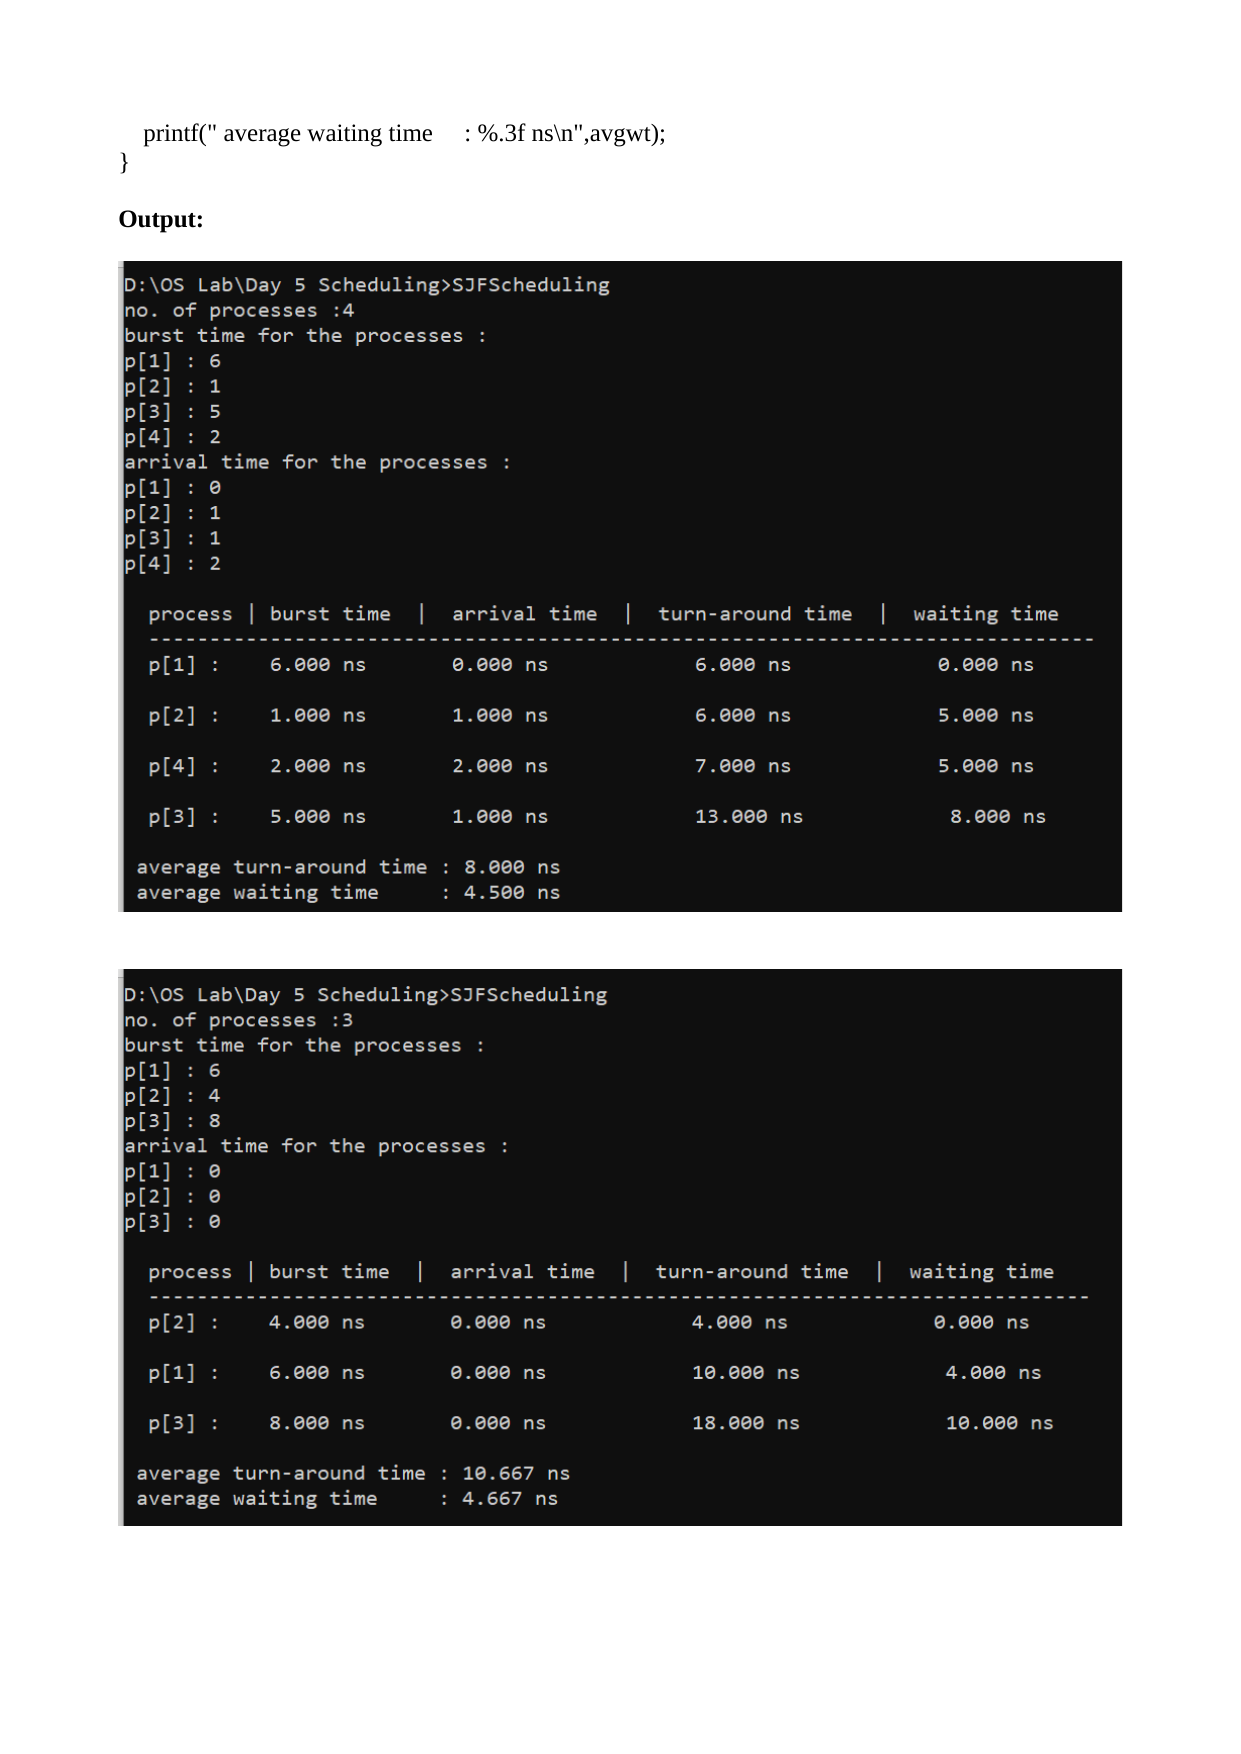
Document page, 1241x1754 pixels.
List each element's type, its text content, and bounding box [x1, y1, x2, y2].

text printf(" average waiting time : %.3f ns\n",avgwt); } [118, 118, 1122, 176]
picture [118, 261, 1123, 912]
picture [118, 969, 1123, 1526]
text Output: [118, 204, 1122, 233]
